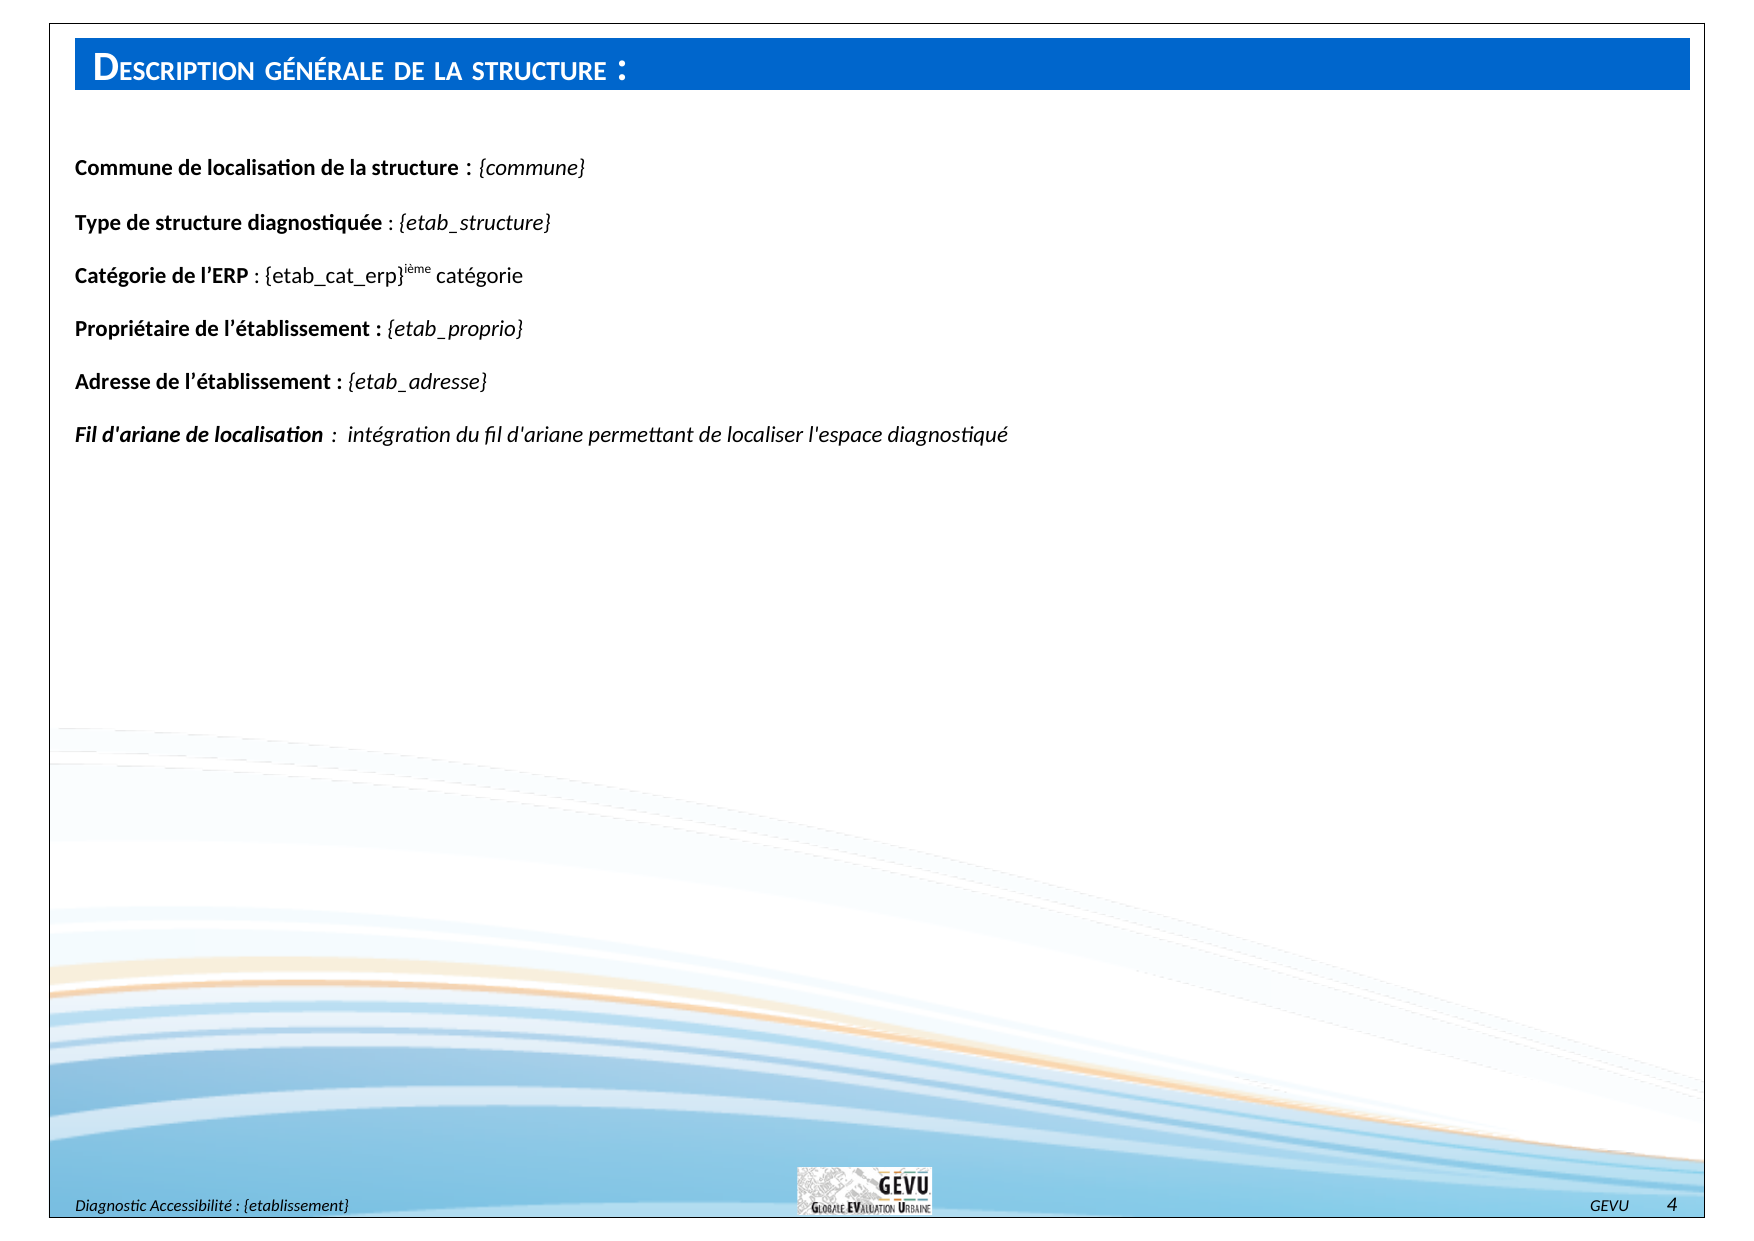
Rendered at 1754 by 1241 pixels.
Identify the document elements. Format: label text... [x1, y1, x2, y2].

text Commune de localisation de la structure : {commune} [75, 149, 1679, 182]
picture [476, 850, 1277, 1217]
text Catégorie de l’ERP : {etab_cat_erp}ième catégorie [75, 261, 1679, 289]
text Propriétaire de l’établissement : {etab_proprio} [75, 314, 1679, 342]
text Type de structure diagnostiquée : {etab_structure} [75, 208, 1679, 236]
subtitle Description générale de la structure : [75, 38, 1690, 90]
text Fil d'ariane de localisation : intégration du fil d'ariane permettant de localiser l'espace diagnostiqué [75, 420, 1679, 448]
text Adresse de l’établissement : {etab_adresse} [75, 367, 1679, 395]
